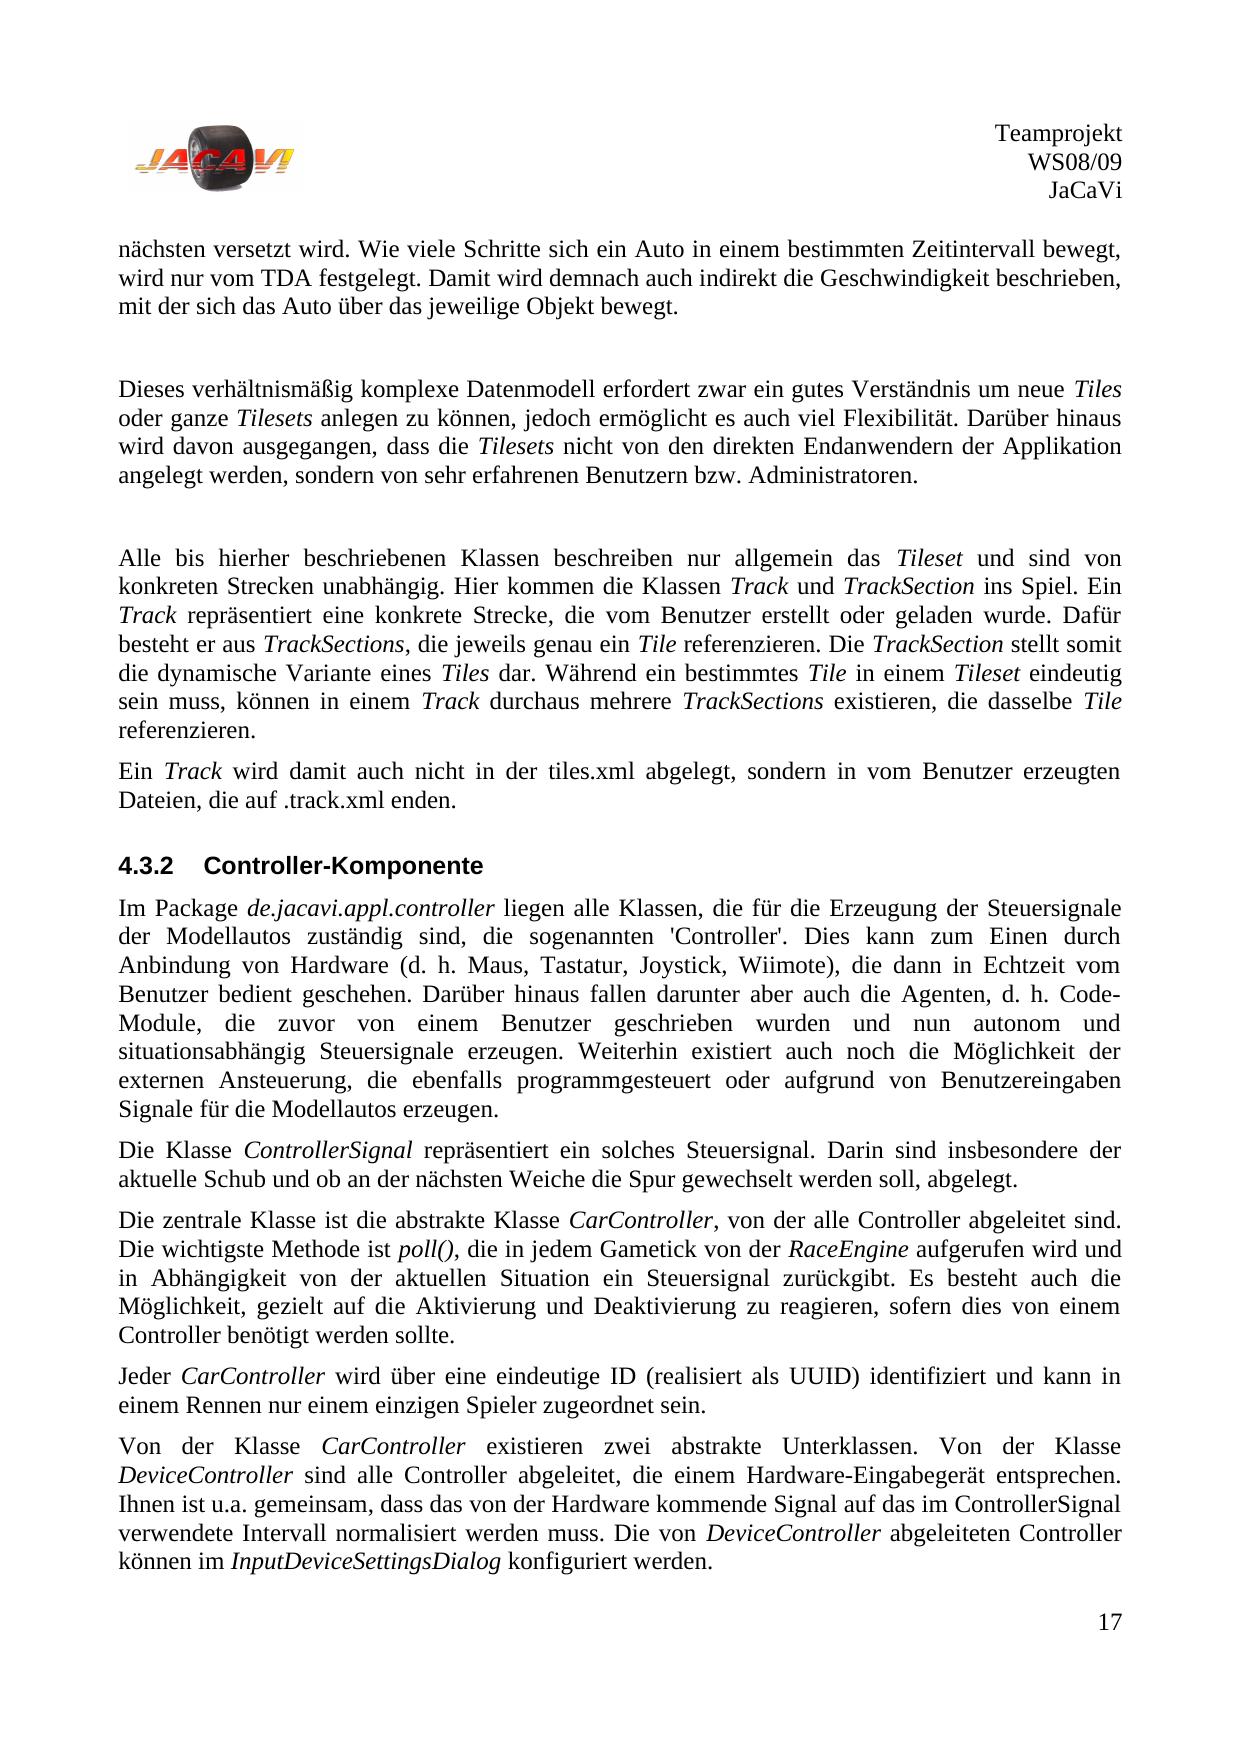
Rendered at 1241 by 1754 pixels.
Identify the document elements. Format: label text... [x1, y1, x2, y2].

text Die zentrale Klasse ist die abstrakte Klasse CarController, von der alle Controller abgeleitet sind. Die wichtigste Methode ist poll(), die in jedem Gametick von der RaceEngine aufgerufen wird und in Abhängigkeit von der aktuellen Situation ein Steuersignal zurückgibt. Es besteht auch die Möglichkeit, gezielt auf die Aktivierung und Deaktivierung zu reagieren, sofern dies von einem Controller benötigt werden sollte. [118, 1205, 1122, 1349]
picture [128, 120, 307, 195]
text Die Klasse ControllerSignal repräsentiert ein solches Steuersignal. Darin sind insbesondere der aktuelle Schub und ob an der nächsten Weiche die Spur gewechselt werden soll, abgelegt. [118, 1135, 1122, 1193]
subtitle Controller-Komponente [118, 851, 1122, 880]
text Alle bis hierher beschriebenen Klassen beschreiben nur allgemein das Tileset und sind von konkreten Strecken unabhängig. Hier kommen die Klassen Track und TrackSection ins Spiel. Ein Track repräsentiert eine konkrete Strecke, die vom Benutzer erstellt oder geladen wurde. Dafür besteht er aus TrackSections, die jeweils genau ein Tile referenzieren. Die TrackSection stellt somit die dynamische Variante eines Tiles dar. Während ein bestimmtes Tile in einem Tileset eindeutig sein muss, können in einem Track durchaus mehrere TrackSections existieren, die dasselbe Tile referenzieren. [118, 543, 1122, 744]
text Jeder CarController wird über eine eindeutige ID (realisiert als UUID) identifiziert und kann in einem Rennen nur einem einzigen Spieler zugeordnet sein. [118, 1361, 1122, 1419]
text Im Package de.jacavi.appl.controller liegen alle Klassen, die für die Erzeugung der Steuersignale der Modellautos zuständig sind, die sogenannten 'Controller'. Dies kann zum Einen durch Anbindung von Hardware (d. h. Maus, Tastatur, Joystick, Wiimote), die dann in Echtzeit vom Benutzer bedient geschehen. Darüber hinaus fallen darunter aber auch die Agenten, d. h. Code-Module, die zuvor von einem Benutzer geschrieben wurden und nun autonom und situationsabhängig Steuersignale erzeugen. Weiterhin existiert auch noch die Möglichkeit der externen Ansteuerung, die ebenfalls programmgesteuert oder aufgrund von Benutzereingaben Signale für die Modellautos erzeugen. [118, 893, 1122, 1123]
text nächsten versetzt wird. Wie viele Schritte sich ein Auto in einem bestimmten Zeitintervall bewegt, wird nur vom TDA festgelegt. Damit wird demnach auch indirekt die Geschwindigkeit beschrieben, mit der sich das Auto über das jeweilige Objekt bewegt. [118, 234, 1122, 320]
text Von der Klasse CarController existieren zwei abstrakte Unterklassen. Von der Klasse DeviceController sind alle Controller abgeleitet, die einem Hardware-Eingabegerät entsprechen. Ihnen ist u.a. gemeinsam, dass das von der Hardware kommende Signal auf das im ControllerSignal verwendete Intervall normalisiert werden muss. Die von DeviceController abgeleiteten Controller können im InputDeviceSettingsDialog konfiguriert werden. [118, 1431, 1122, 1575]
text Ein Track wird damit auch nicht in der tiles.xml abgelegt, sondern in vom Benutzer erzeugten Dateien, die auf .track.xml enden. [118, 756, 1122, 814]
text Dieses verhältnismäßig komplexe Datenmodell erfordert zwar ein gutes Verständnis um neue Tiles oder ganze Tilesets anlegen zu können, jedoch ermöglicht es auch viel Flexibilität. Darüber hinaus wird davon ausgegangen, dass die Tilesets nicht von den direkten Endanwendern der Applikation angelegt werden, sondern von sehr erfahrenen Benutzern bzw. Administratoren. [118, 374, 1122, 489]
